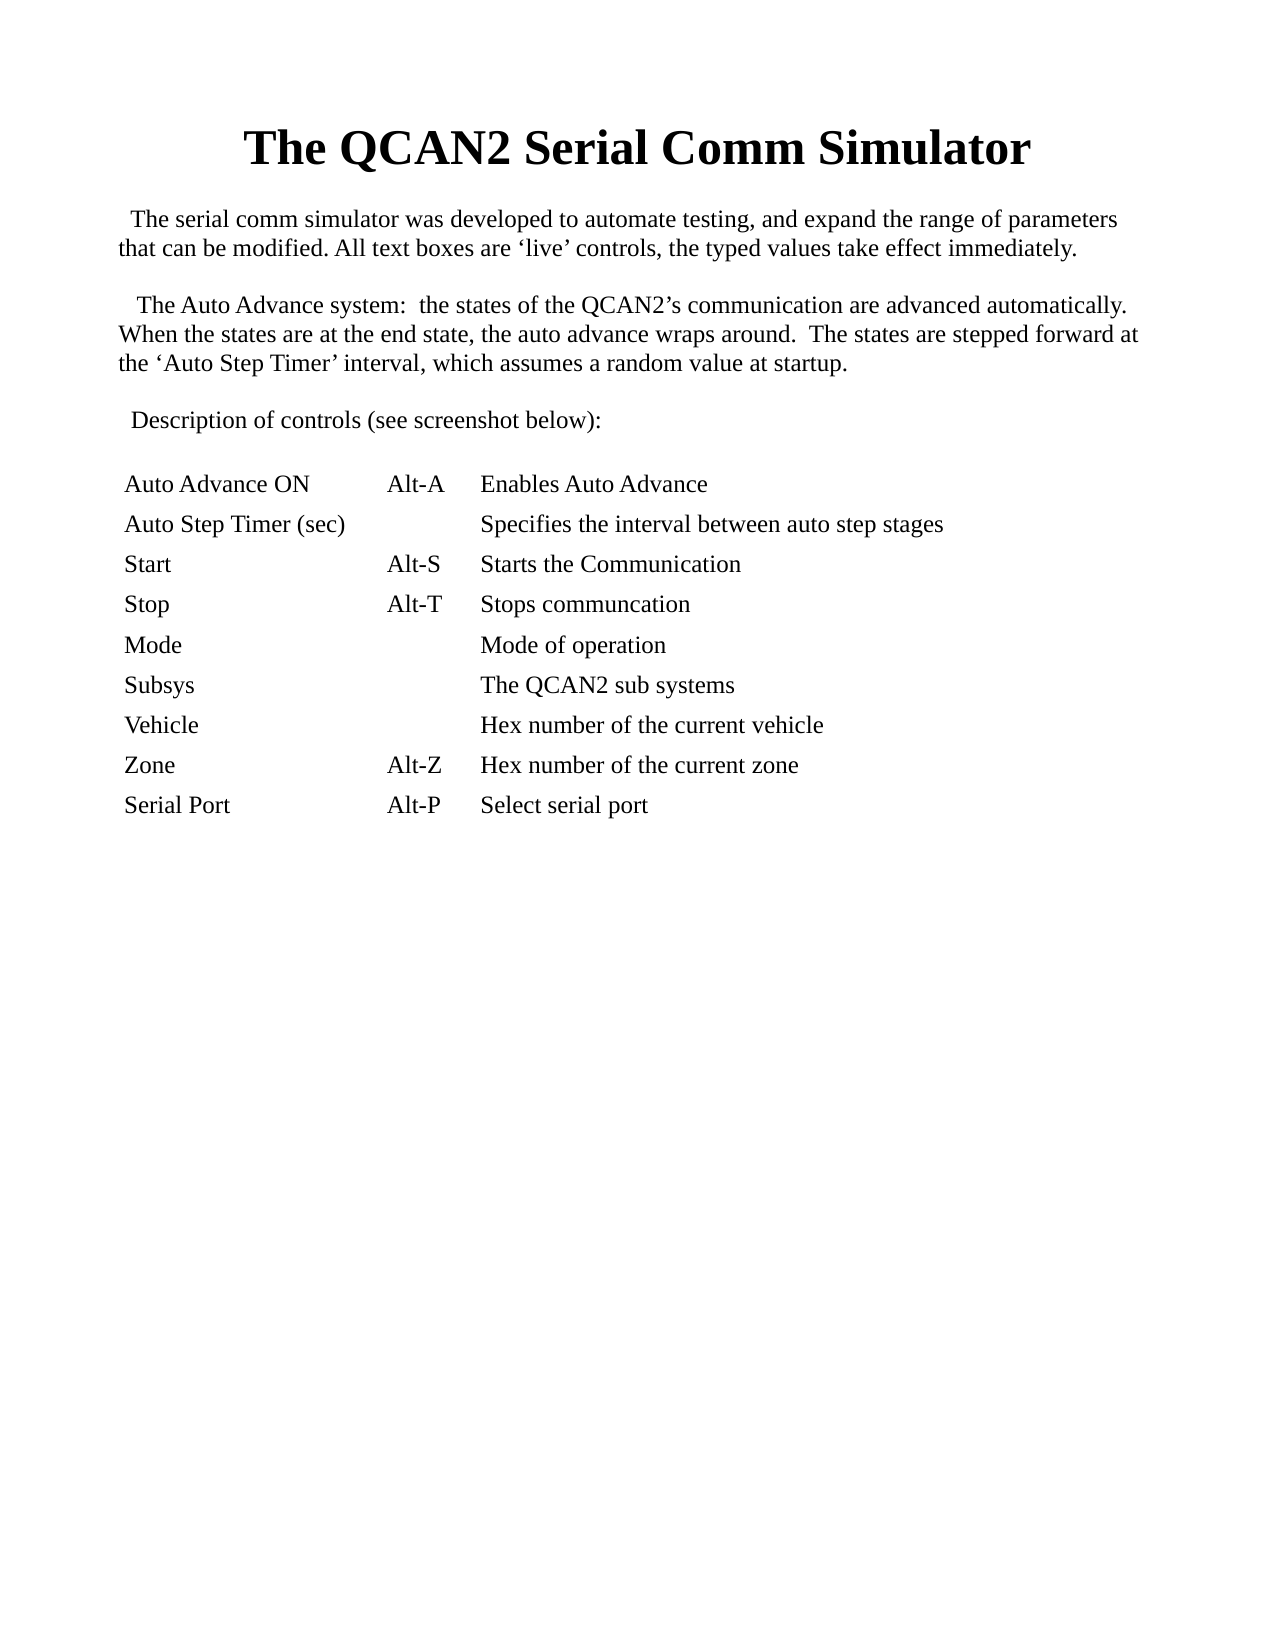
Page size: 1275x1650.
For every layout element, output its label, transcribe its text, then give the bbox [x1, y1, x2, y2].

text Description of controls (see screenshot below): [118, 406, 1157, 434]
table_cell Specifies the interval between auto step stages [474, 503, 1157, 543]
text The serial comm simulator was developed to automate testing, and expand the range of parameters that can be modified. All text boxes are ‘live’ controls, the typed values take effect immediately. [118, 204, 1157, 262]
text The QCAN2 Serial Comm Simulator [118, 118, 1157, 176]
table_cell [381, 624, 474, 664]
table_cell The QCAN2 sub systems [474, 664, 1157, 704]
table_header Alt-A [381, 463, 474, 503]
table_cell Start [118, 544, 381, 584]
text The Auto Advance system: the states of the QCAN2’s communication are advanced automatically. When the states are at the end state, the auto advance wraps around. The states are stepped forward at the ‘Auto Step Timer’ interval, which assumes a random value at startup. [118, 291, 1157, 377]
table_cell Zone [118, 745, 381, 785]
table_cell Hex number of the current vehicle [474, 704, 1157, 744]
table_header Auto Advance ON [118, 463, 381, 503]
table_cell Auto Step Timer (sec) [118, 503, 381, 543]
table_cell Alt-S [381, 544, 474, 584]
table_cell Hex number of the current zone [474, 745, 1157, 785]
table_cell Stop [118, 584, 381, 624]
table_cell Stops communcation [474, 584, 1157, 624]
table_cell [381, 704, 474, 744]
table_cell Mode of operation [474, 624, 1157, 664]
table_cell Select serial port [474, 785, 1157, 825]
table_cell Serial Port [118, 785, 381, 825]
table_cell Starts the Communication [474, 544, 1157, 584]
table_cell Alt-P [381, 785, 474, 825]
table_cell [381, 503, 474, 543]
table_cell Alt-Z [381, 745, 474, 785]
table_cell Alt-T [381, 584, 474, 624]
table_cell [381, 664, 474, 704]
table_cell Mode [118, 624, 381, 664]
table_cell Subsys [118, 664, 381, 704]
table_header Enables Auto Advance [474, 463, 1157, 503]
table_cell Vehicle [118, 704, 381, 744]
